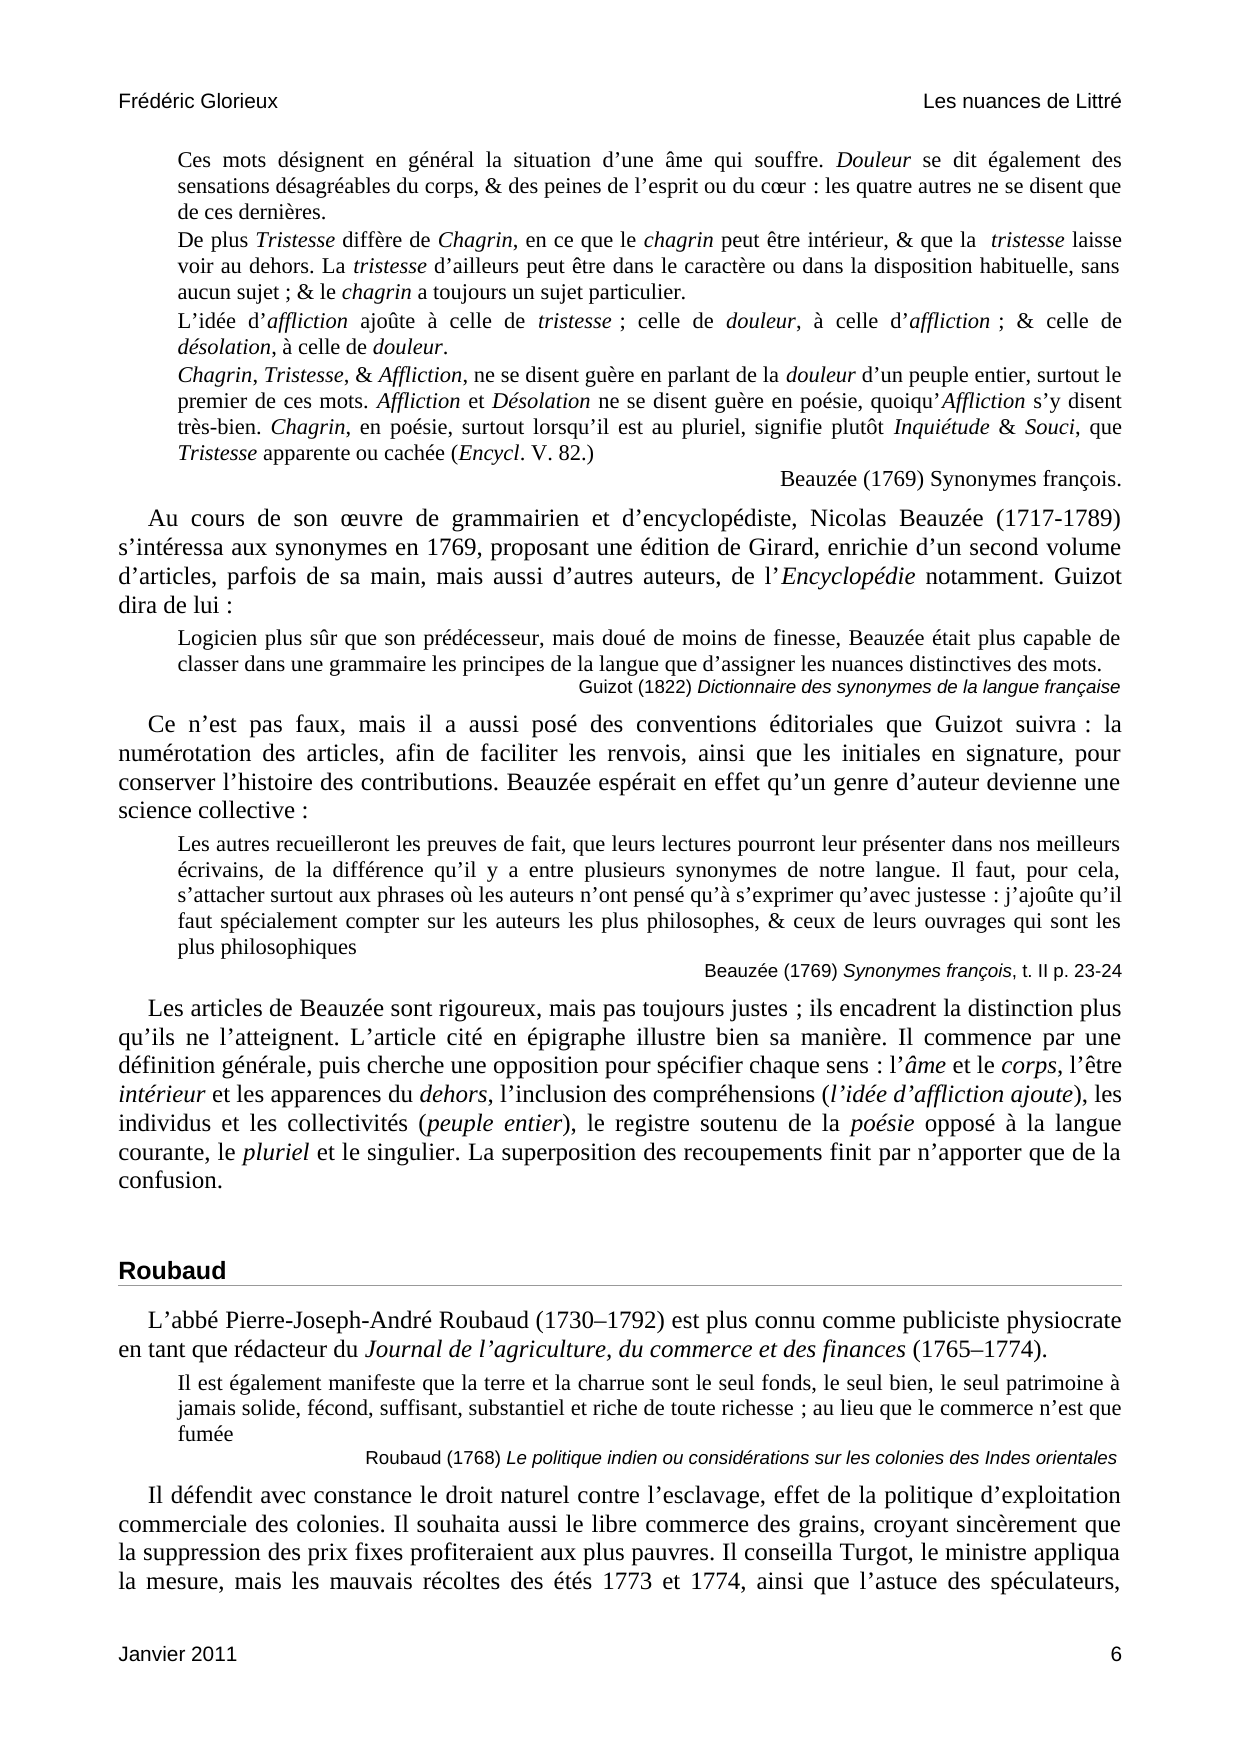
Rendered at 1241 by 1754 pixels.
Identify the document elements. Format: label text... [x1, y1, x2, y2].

text Roubaud (1768) Le politique indien ou considérations sur les colonies des Indes orientales [236, 1446, 1122, 1468]
text L’idée d’affliction ajoûte à celle de tristesse ; celle de douleur, à celle d’affliction ; & celle de désolation, à celle de douleur. [177, 307, 1122, 359]
text Logicien plus sûr que son prédécesseur, mais doué de moins de finesse, Beauzée était plus capable de classer dans une grammaire les principes de la langue que d’assigner les nuances distinctives des mots. [177, 624, 1122, 676]
text Il défendit avec constance le droit naturel contre l’esclavage, effet de la politique d’exploitation commerciale des colonies. Il souhaita aussi le libre commerce des grains, croyant sincèrement que la suppression des prix fixes profiteraient aux plus pauvres. Il conseilla Turgot, le ministre appliqua la mesure, mais les mauvais récoltes des étés 1773 et 1774, ainsi que l’astuce des spéculateurs, [118, 1480, 1122, 1595]
text De plus Tristesse diffère de Chagrin, en ce que le chagrin peut être intérieur, & que la tristesse laisse voir au dehors. La tristesse d’ailleurs peut être dans le caractère ou dans la disposition habituelle, sans aucun sujet ; & le chagrin a toujours un sujet particulier. [177, 227, 1122, 304]
text Ces mots désignent en général la situation d’une âme qui souffre. Douleur se dit également des sensations désagréables du corps, & des peines de l’esprit ou du cœur : les quatre autres ne se disent que de ces dernières. [177, 146, 1122, 224]
text L’abbé Pierre-Joseph-André Roubaud (1730–1792) est plus connu comme publiciste physiocrate en tant que rédacteur du Journal de l’agriculture, du commerce et des finances (1765–1774). [118, 1306, 1122, 1363]
text Ce n’est pas faux, mais il a aussi posé des conventions éditoriales que Guizot suivra : la numérotation des articles, afin de faciliter les renvois, ainsi que les initiales en signature, pour conserver l’histoire des contributions. Beauzée espérait en effet qu’un genre d’auteur devienne une science collective : [118, 709, 1122, 824]
text Beauzée (1769) Synonymes françois, t. II p. 23-24 [236, 959, 1122, 981]
text Les autres recueilleront les preuves de fait, que leurs lectures pourront leur présenter dans nos meilleurs écrivains, de la différence qu’il y a entre plusieurs synonymes de notre langue. Il faut, pour cela, s’attacher surtout aux phrases où les auteurs n’ont pensé qu’à s’exprimer qu’avec justesse : j’ajoûte qu’il faut spécialement compter sur les auteurs les plus philosophes, & ceux de leurs ouvrages qui sont les plus philosophiques [177, 830, 1122, 959]
text Guizot (1822) Dictionnaire des synonymes de la langue française [236, 676, 1122, 697]
text Il est également manifeste que la terre et la charrue sont le seul fonds, le seul bien, le seul patrimoine à jamais solide, fécond, suffisant, substantiel et riche de toute richesse ; au lieu que le commerce n’est que fumée [177, 1369, 1122, 1446]
text Chagrin, Tristesse, & Affliction, ne se disent guère en parlant de la douleur d’un peuple entier, surtout le premier de ces mots. Affliction et Désolation ne se disent guère en poésie, quoiqu’Affliction s’y disent très-bien. Chagrin, en poésie, surtout lorsqu’il est au pluriel, signifie plutôt Inquiétude & Souci, que Tristesse apparente ou cachée (Encycl. V. 82.) [177, 362, 1122, 465]
text Beauzée (1769) Synonymes françois. [236, 465, 1122, 492]
text Au cours de son œuvre de grammairien et d’encyclopédiste, Nicolas Beauzée (1717-1789) s’intéressa aux synonymes en 1769, proposant une édition de Girard, enrichie d’un second volume d’articles, parfois de sa main, mais aussi d’autres auteurs, de l’Encyclopédie notamment. Guizot dira de lui : [118, 503, 1122, 618]
text Les articles de Beauzée sont rigoureux, mais pas toujours justes ; ils encadrent la distinction plus qu’ils ne l’atteignent. L’article cité en épigraphe illustre bien sa manière. Il commence par une définition générale, puis cherche une opposition pour spécifier chaque sens : l’âme et le corps, l’être intérieur et les apparences du dehors, l’inclusion des compréhensions (l’idée d’affliction ajoute), les individus et les collectivités (peuple entier), le registre soutenu de la poésie opposé à la langue courante, le pluriel et le singulier. La superposition des recoupements finit par n’apporter que de la confusion. [118, 993, 1122, 1194]
subtitle Roubaud [118, 1256, 1122, 1285]
